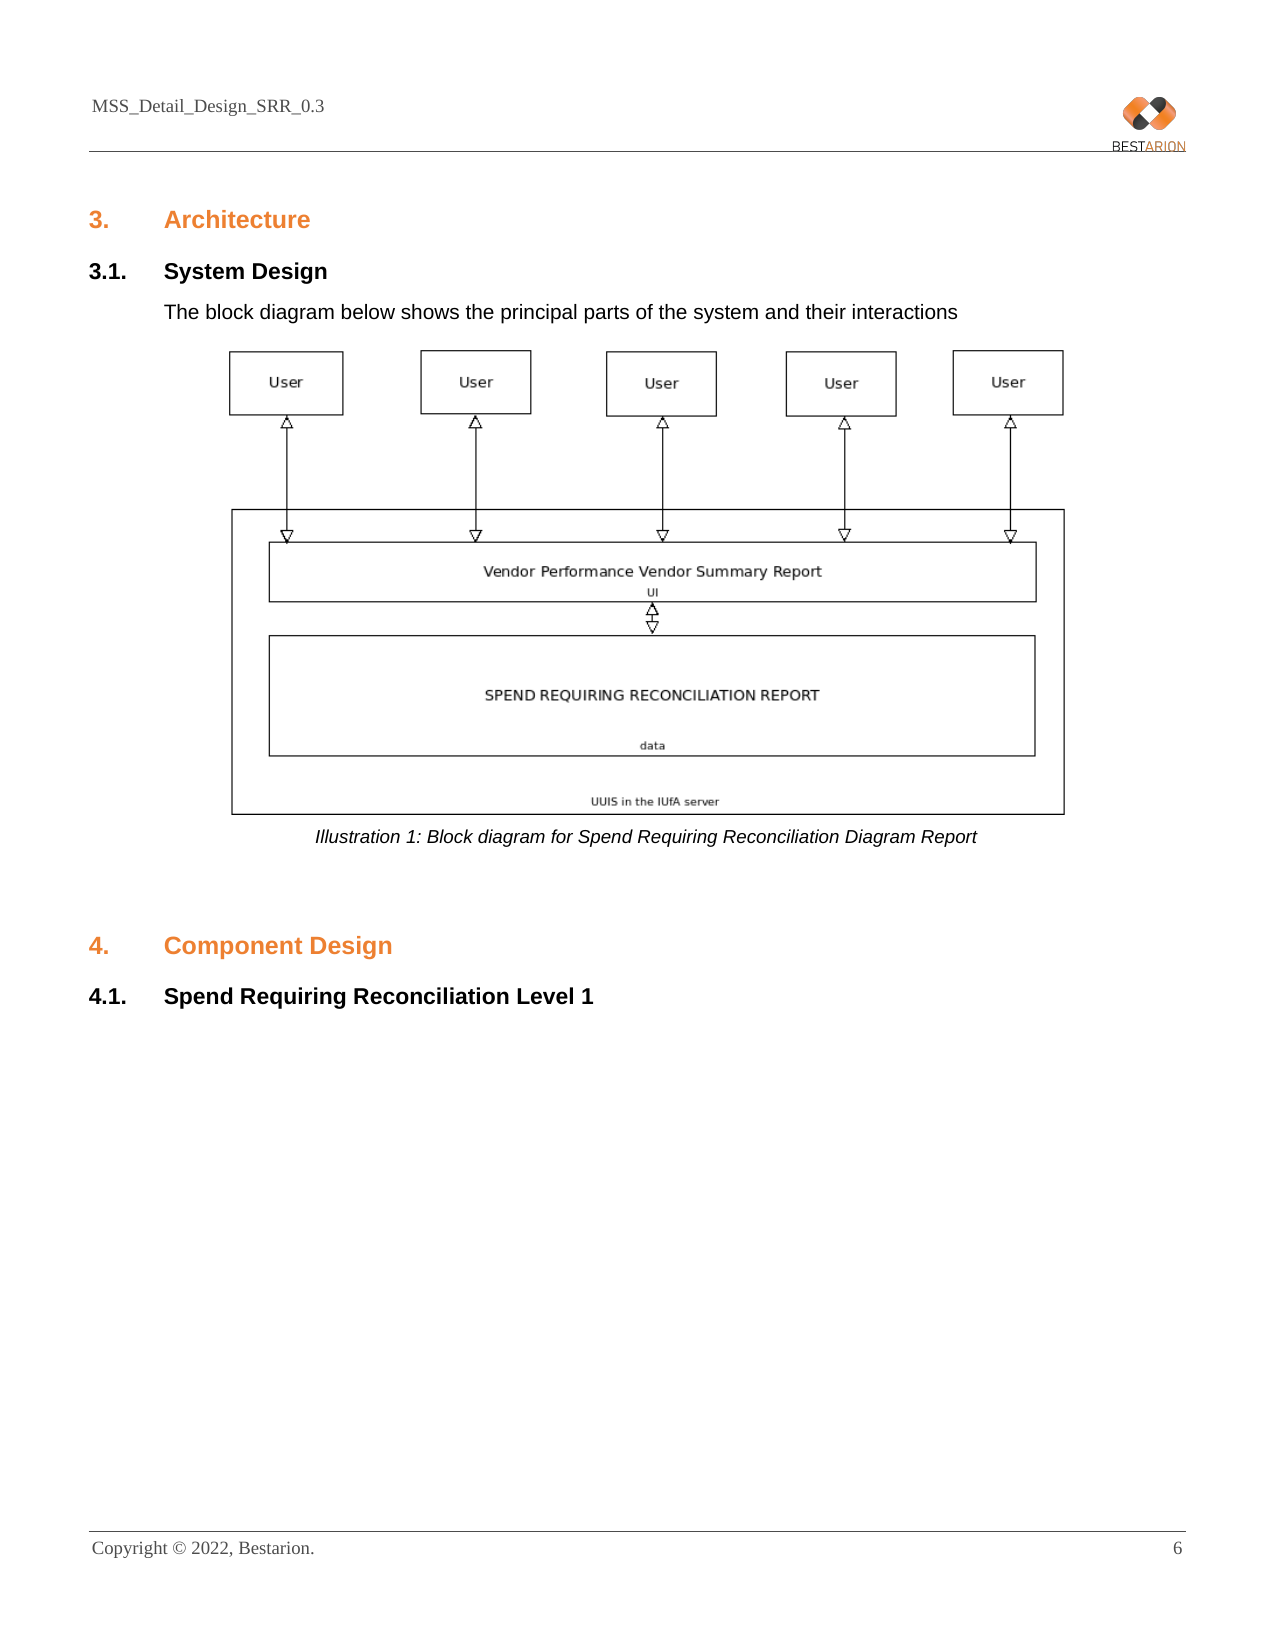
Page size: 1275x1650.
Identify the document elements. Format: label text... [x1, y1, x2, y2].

picture [228, 349, 1066, 815]
text The block diagram below shows the principal parts of the system and their interactions [163, 300, 1186, 324]
subtitle Spend Requiring Reconciliation Level 1 [88, 983, 1186, 1009]
subtitle System Design [88, 258, 1186, 284]
subtitle Architecture [88, 206, 1186, 234]
text Illustration 1: Block diagram for Spend Requiring Reconciliation Diagram Report [228, 815, 1066, 847]
text [228, 847, 1066, 869]
subtitle Component Design [88, 931, 1186, 959]
picture [1111, 88, 1187, 164]
